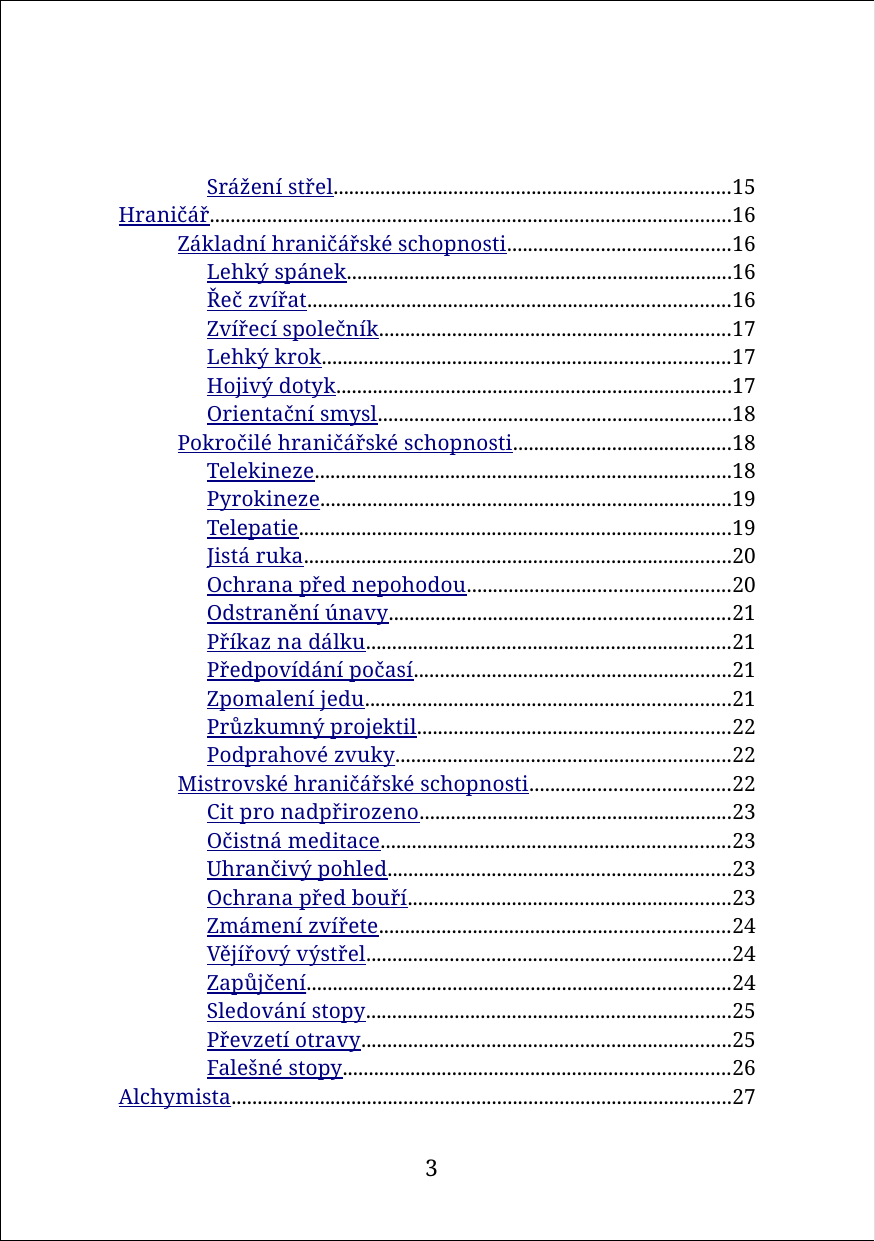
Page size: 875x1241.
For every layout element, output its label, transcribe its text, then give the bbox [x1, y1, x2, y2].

text Předpovídání počasí 21 [207, 655, 756, 684]
text Průzkumný projektil 22 [207, 712, 756, 741]
text Alchymista 27 [118, 1082, 756, 1110]
text Zvířecí společník 17 [207, 314, 756, 342]
text Cit pro nadpřirozeno 23 [207, 797, 756, 826]
text Hojivý dotyk 17 [207, 371, 756, 399]
text Mistrovské hraničářské schopnosti 22 [177, 769, 756, 797]
text Odstranění únavy 21 [207, 598, 756, 627]
text Jistá ruka 20 [207, 541, 756, 570]
text Základní hraničářské schopnosti 16 [177, 229, 756, 257]
text Ochrana před bouří 23 [207, 883, 756, 911]
text Podprahové zvuky 22 [207, 741, 756, 769]
text Příkaz na dálku 21 [207, 627, 756, 655]
text Převzetí otravy 25 [207, 1025, 756, 1053]
text Zapůjčení 24 [207, 968, 756, 996]
text Falešné stopy 26 [207, 1053, 756, 1082]
text Hraničář 16 [118, 200, 756, 229]
text Ochrana před nepohodou 20 [207, 570, 756, 598]
text Telekineze 18 [207, 456, 756, 484]
text Srážení střel 15 [207, 172, 756, 200]
text Uhrančivý pohled 23 [207, 854, 756, 883]
text Řeč zvířat 16 [207, 286, 756, 314]
text Lehký spánek 16 [207, 257, 756, 286]
text Lehký krok 17 [207, 342, 756, 371]
text Telepatie 19 [207, 513, 756, 541]
text Pokročilé hraničářské schopnosti 18 [177, 428, 756, 456]
text Zpomalení jedu 21 [207, 684, 756, 712]
text Očistná meditace 23 [207, 826, 756, 854]
text Sledování stopy 25 [207, 996, 756, 1025]
text Pyrokineze 19 [207, 484, 756, 513]
text Vějířový výstřel 24 [207, 939, 756, 968]
text Zmámení zvířete 24 [207, 911, 756, 939]
text Orientační smysl 18 [207, 399, 756, 428]
